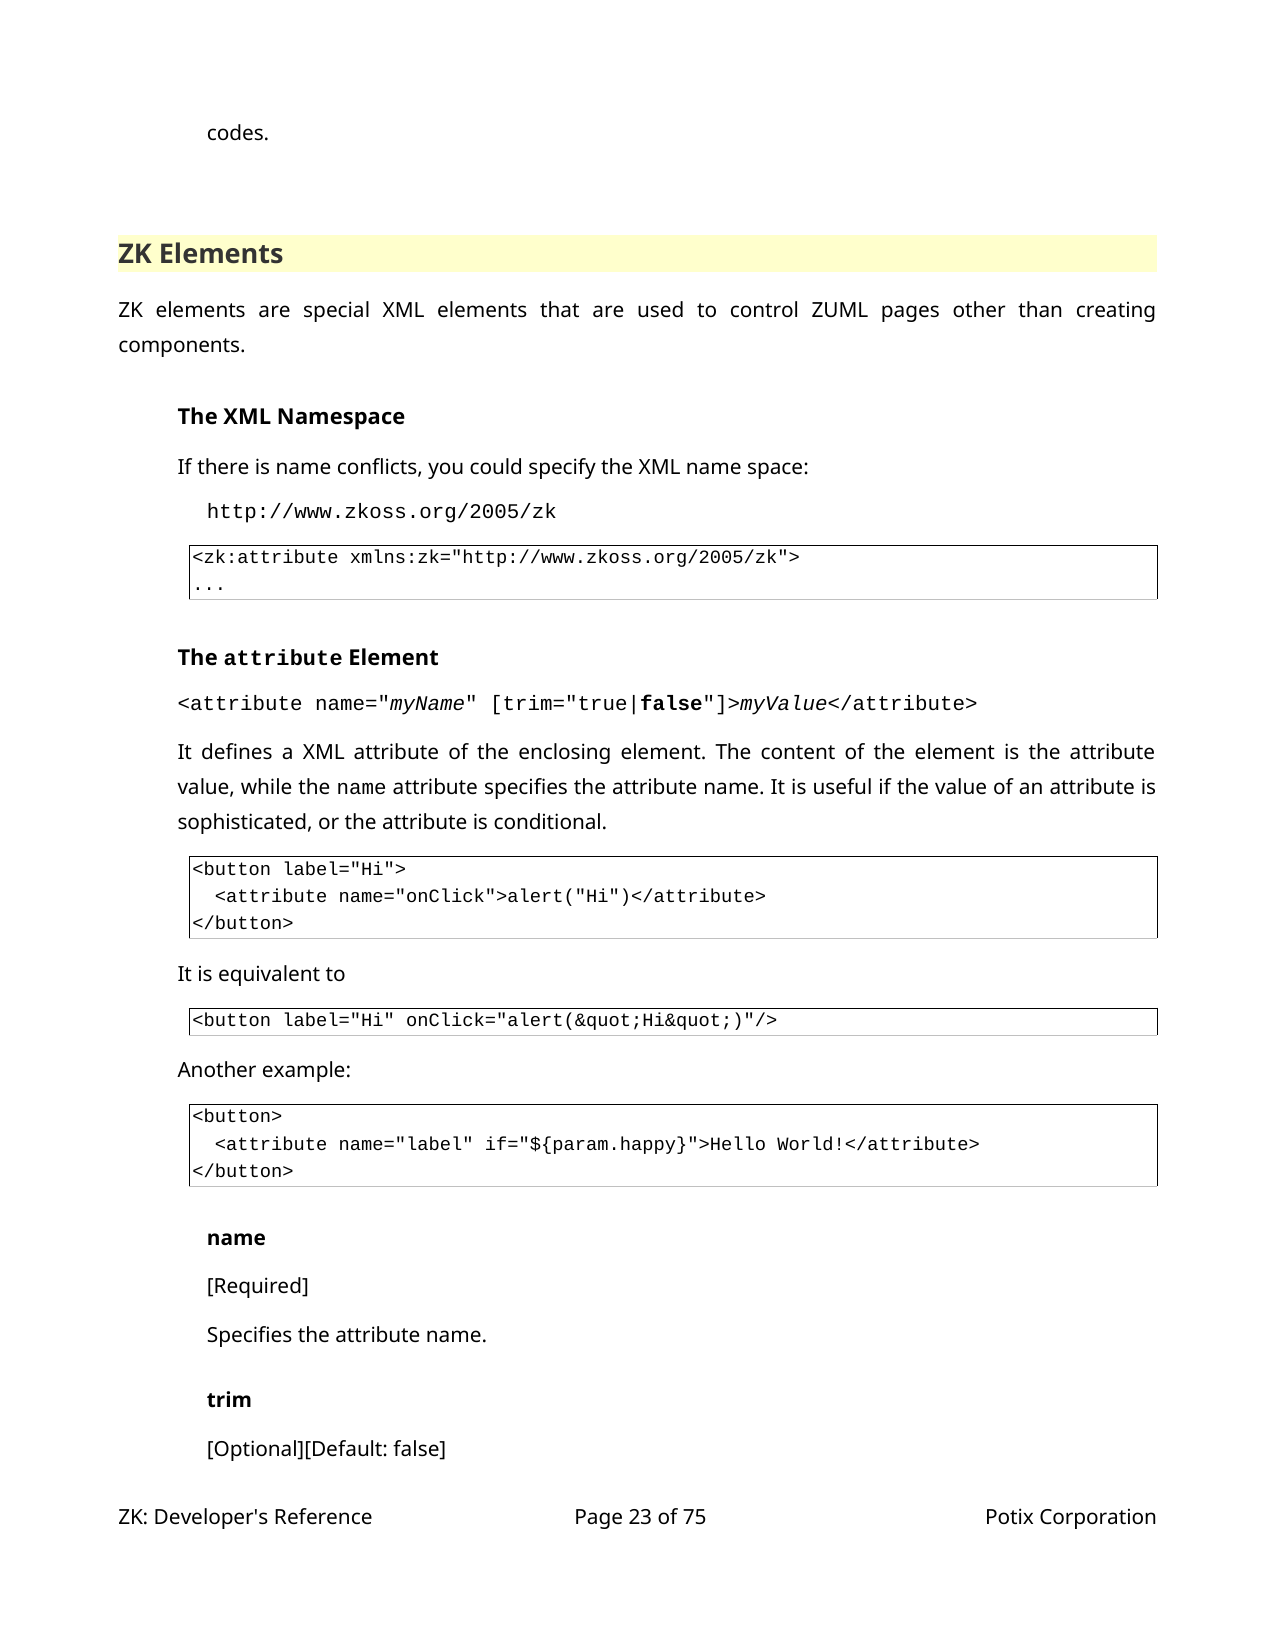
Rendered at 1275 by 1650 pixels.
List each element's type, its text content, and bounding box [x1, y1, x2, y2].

text Another example: [177, 1055, 1157, 1084]
text ZK elements are special XML elements that are used to control ZUML pages other than creating components. [118, 295, 1157, 359]
text It defines a XML attribute of the enclosing element. The content of the element is the attribute value, while the name attribute specifies the attribute name. It is useful if the value of an attribute is sophisticated, or the attribute is conditional. [177, 737, 1157, 836]
subtitle name [207, 1223, 1157, 1251]
text </button> [190, 911, 1157, 938]
text <button label="Hi" onClick="alert(&quot;Hi&quot;)"/> [190, 1009, 1157, 1035]
text If there is name conflicts, you could specify the XML name space: [177, 452, 1157, 480]
text It is equivalent to [177, 959, 1157, 987]
text [Required] [207, 1271, 1157, 1300]
text Specifies the attribute name. [207, 1320, 1157, 1348]
text [Optional][Default: false] [207, 1434, 1157, 1462]
text ... [190, 572, 1157, 599]
text </button> [190, 1159, 1157, 1186]
text <attribute name="label" if="${param.happy}">Hello World!</attribute> [190, 1131, 1157, 1156]
text codes. [207, 118, 1157, 146]
text <button> [190, 1105, 1157, 1128]
text <attribute name="myName" [trim="true|false"]>myValue</attribute> [177, 693, 1157, 716]
subtitle trim [207, 1385, 1157, 1413]
text <button label="Hi"> [190, 857, 1157, 881]
text <zk:attribute xmlns:zk="http://www.zkoss.org/2005/zk"> [190, 546, 1157, 569]
text http://www.zkoss.org/2005/zk [207, 501, 1157, 524]
subtitle ZK Elements [118, 235, 1157, 272]
text <attribute name="onClick">alert("Hi")</attribute> [190, 883, 1157, 908]
subtitle The XML Namespace [177, 401, 1157, 431]
subtitle The attribute Element [177, 642, 1157, 672]
